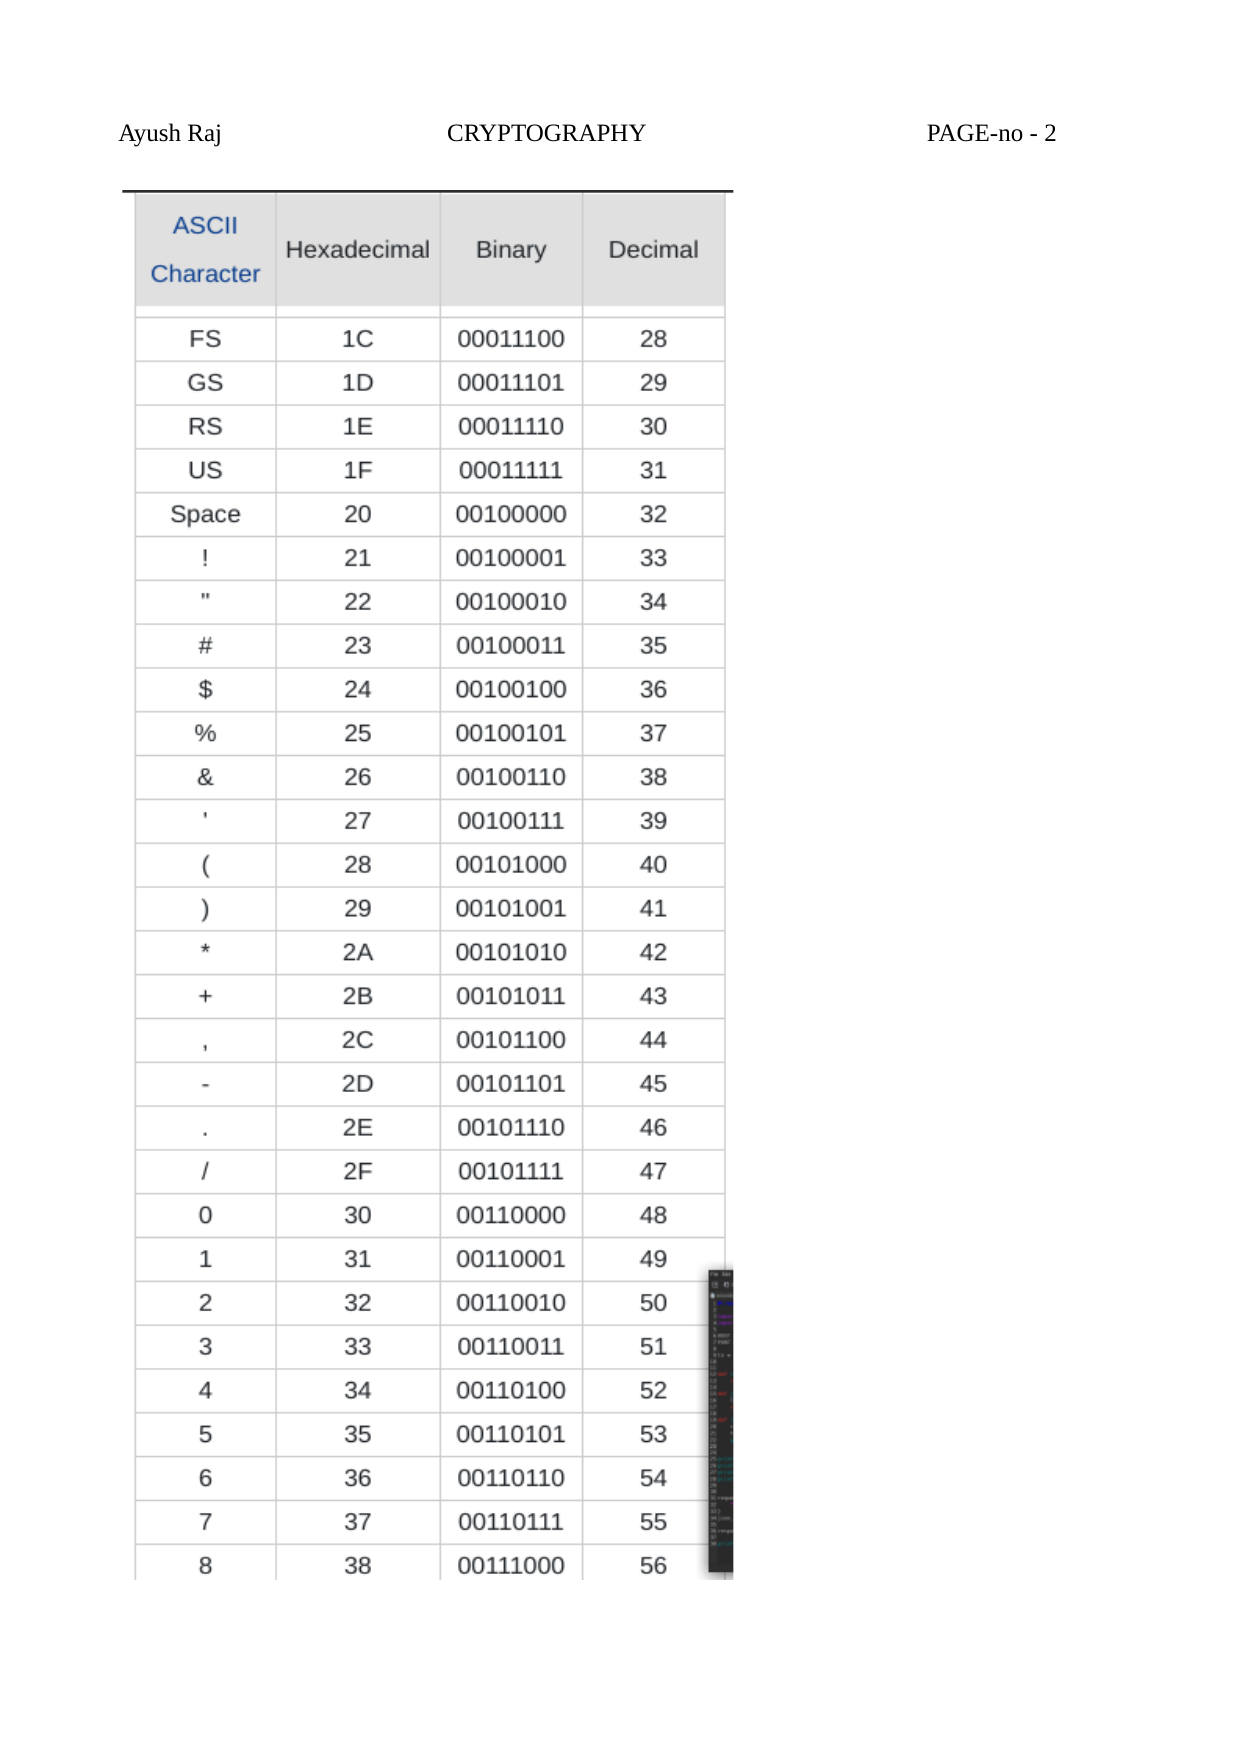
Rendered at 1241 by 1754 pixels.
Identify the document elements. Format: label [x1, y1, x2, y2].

picture [122, 190, 734, 1580]
